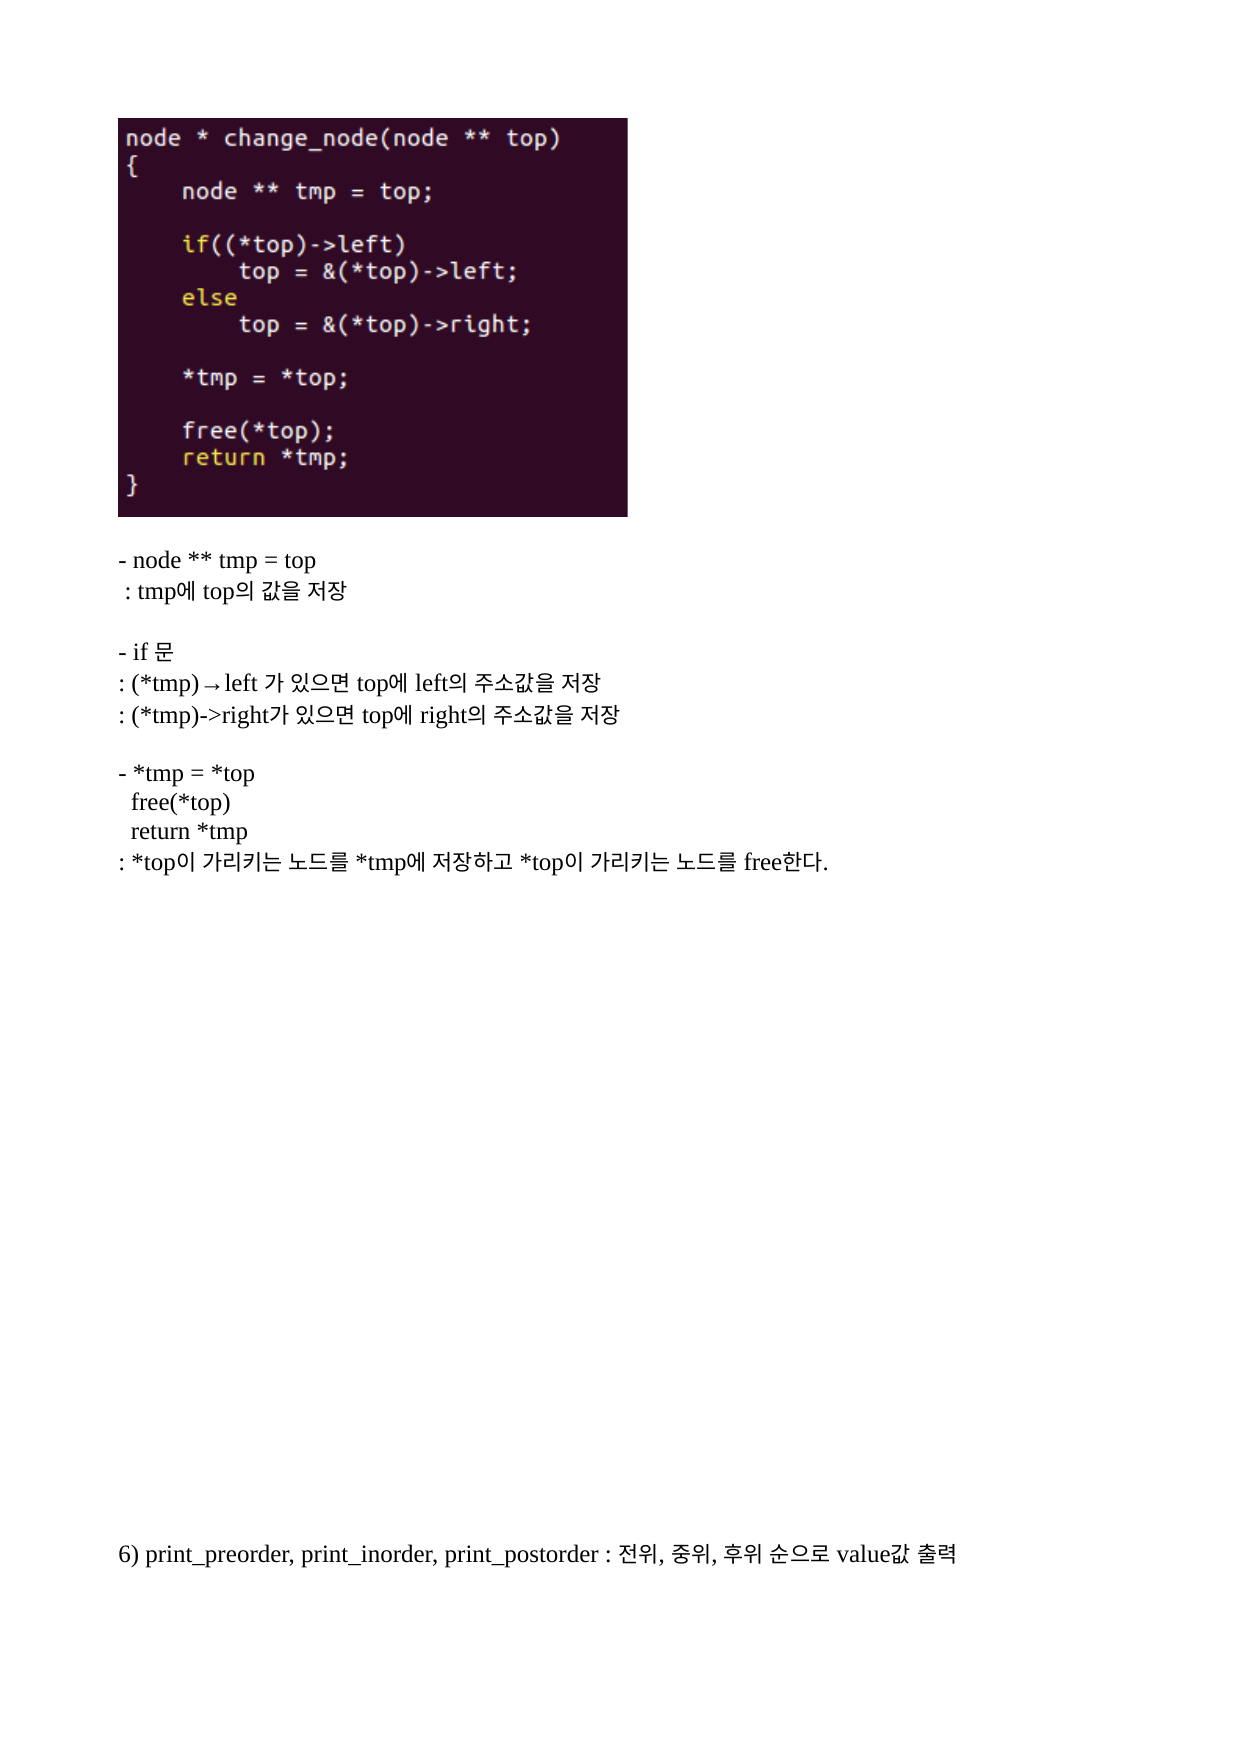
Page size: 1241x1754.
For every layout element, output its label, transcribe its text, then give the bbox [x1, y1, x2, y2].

text free(*top) [118, 787, 1122, 816]
text : (*tmp)→left 가 있으면 top에 left의 주소값을 저장 [118, 666, 1122, 698]
text - *tmp = *top [118, 758, 1122, 787]
text - if 문 [118, 634, 1122, 666]
text - node ** tmp = top [118, 545, 1122, 574]
text : (*tmp)->right가 있으면 top에 right의 주소값을 저장 [118, 698, 1122, 729]
picture [118, 118, 628, 517]
text : tmp에 top의 값을 저장 [118, 574, 1122, 606]
text 6) print_preorder, print_inorder, print_postorder : 전위, 중위, 후위 순으로 value값 출력 [118, 1537, 1122, 1569]
text : *top이 가리키는 노드를 *tmp에 저장하고 *top이 가리키는 노드를 free한다. [118, 844, 1122, 876]
text return *tmp [118, 816, 1122, 844]
